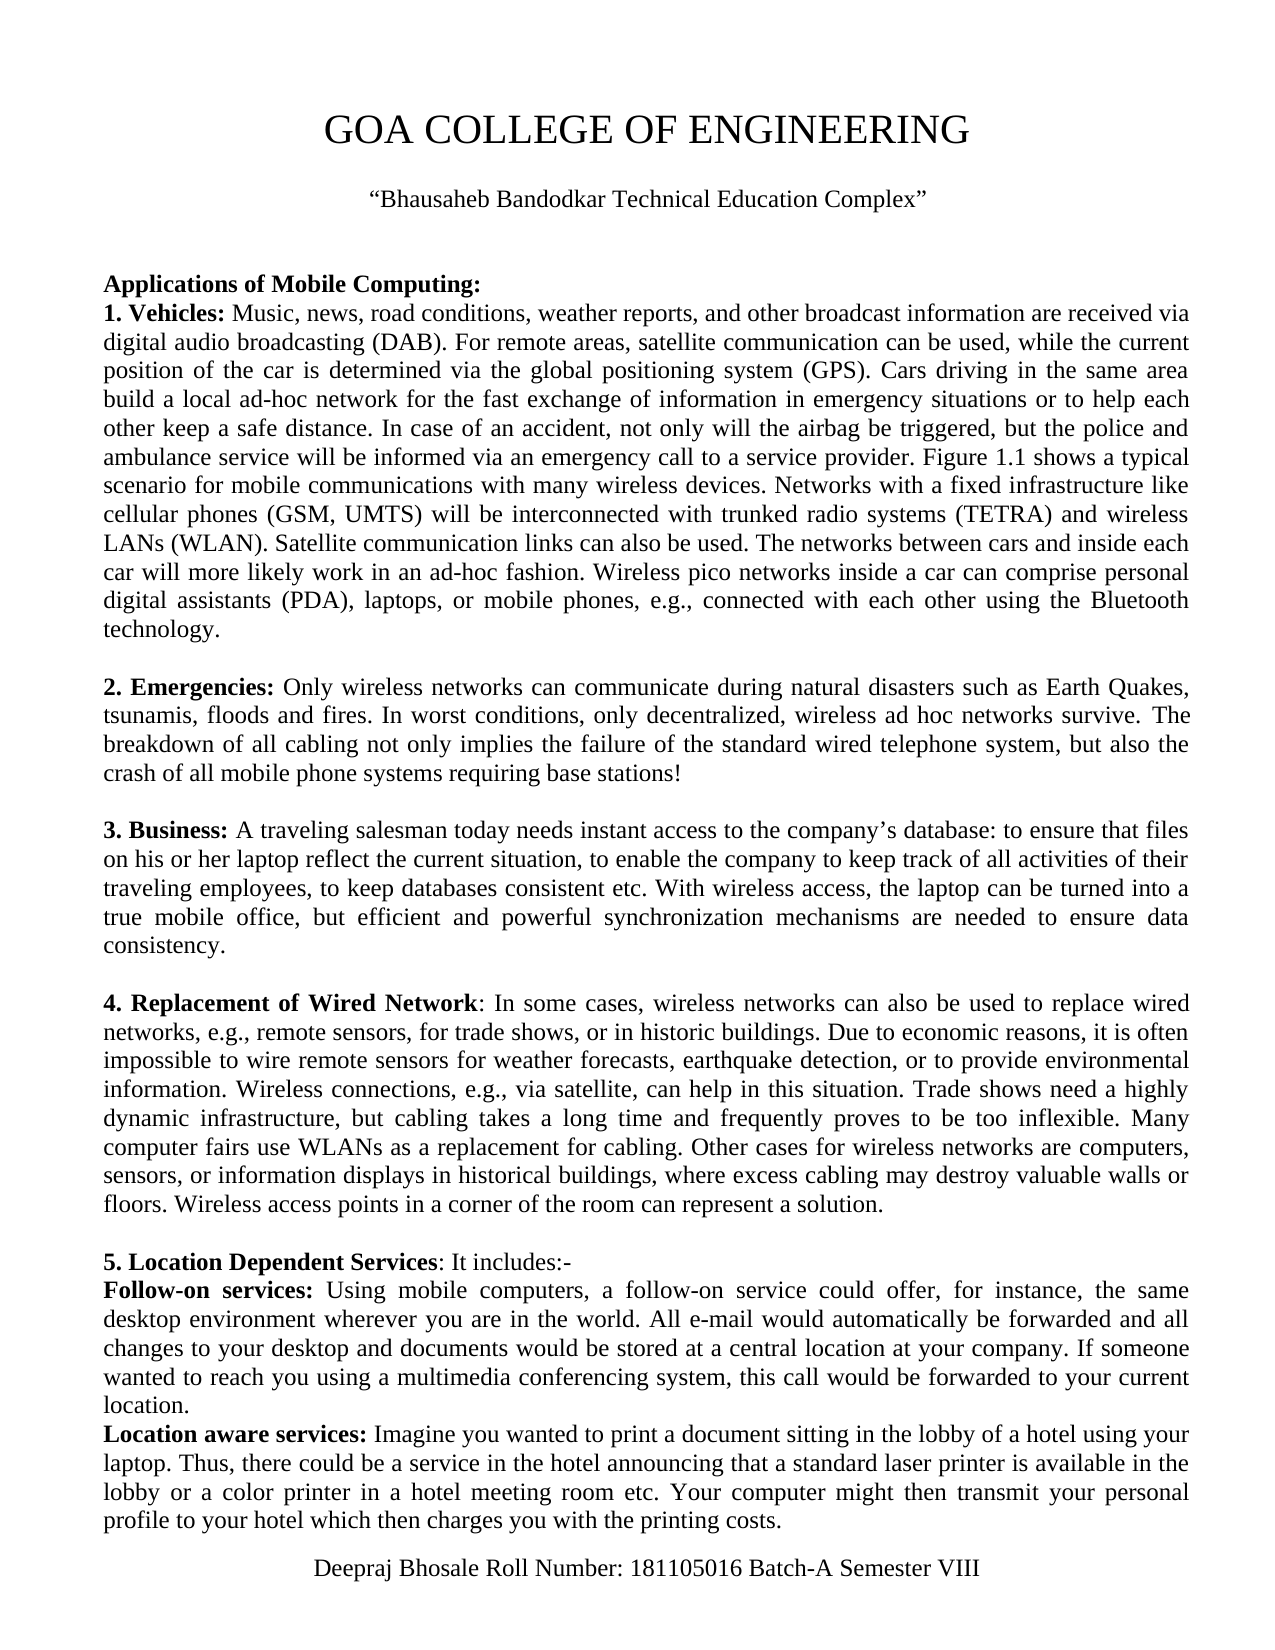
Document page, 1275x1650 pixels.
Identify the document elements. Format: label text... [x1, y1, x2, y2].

text Location aware services: Imagine you wanted to print a document sitting in the lobby of a hotel using your laptop. Thus, there could be a service in the hotel announcing that a standard laser printer is available in the lobby or a color printer in a hotel meeting room etc. Your computer might then transmit your personal profile to your hotel which then charges you with the printing costs. [103, 1419, 1191, 1534]
text 2. Emergencies: Only wireless networks can communicate during natural disasters such as Earth Quakes, tsunamis, floods and fires. In worst conditions, only decentralized, wireless ad hoc networks survive. The breakdown of all cabling not only implies the failure of the standard wired telephone system, but also the crash of all mobile phone systems requiring base stations! [103, 672, 1191, 787]
text Applications of Mobile Computing: [103, 269, 1191, 298]
text 1. Vehicles: Music, news, road conditions, weather reports, and other broadcast information are received via digital audio broadcasting (DAB). For remote areas, satellite communication can be used, while the current position of the car is determined via the global positioning system (GPS). Cars driving in the same area build a local ad-hoc network for the fast exchange of information in emergency situations or to help each other keep a safe distance. In case of an accident, not only will the airbag be triggered, but the police and ambulance service will be informed via an emergency call to a service provider. Figure 1.1 shows a typical scenario for mobile communications with many wireless devices. Networks with a fixed infrastructure like cellular phones (GSM, UMTS) will be interconnected with trunked radio systems (TETRA) and wireless LANs (WLAN). Satellite communication links can also be used. The networks between cars and inside each car will more likely work in an ad-hoc fashion. Wireless pico networks inside a car can comprise personal digital assistants (PDA), laptops, or mobile phones, e.g., connected with each other using the Bluetooth technology. [103, 298, 1191, 643]
text Follow-on services: Using mobile computers, a follow-on service could offer, for instance, the same desktop environment wherever you are in the world. All e-mail would automatically be forwarded and all changes to your desktop and documents would be stored at a central location at your company. If someone wanted to reach you using a multimedia conferencing system, this call would be forwarded to your current location. [103, 1275, 1191, 1419]
text 5. Location Dependent Services: It includes:- [103, 1247, 1191, 1275]
text 3. Business: A traveling salesman today needs instant access to the company’s database: to ensure that files on his or her laptop reflect the current situation, to enable the company to keep track of all activities of their traveling employees, to keep databases consistent etc. With wireless access, the laptop can be turned into a true mobile office, but efficient and powerful synchronization mechanisms are needed to ensure data consistency. [103, 815, 1191, 959]
text 4. Replacement of Wired Network: In some cases, wireless networks can also be used to replace wired networks, e.g., remote sensors, for trade shows, or in historic buildings. Due to economic reasons, it is often impossible to wire remote sensors for weather forecasts, earthquake detection, or to provide environmental information. Wireless connections, e.g., via satellite, can help in this situation. Trade shows need a highly dynamic infrastructure, but cabling takes a long time and frequently proves to be too inflexible. Many computer fairs use WLANs as a replacement for cabling. Other cases for wireless networks are computers, sensors, or information displays in historical buildings, where excess cabling may destroy valuable walls or floors. Wireless access points in a corner of the room can represent a solution. [103, 988, 1191, 1218]
